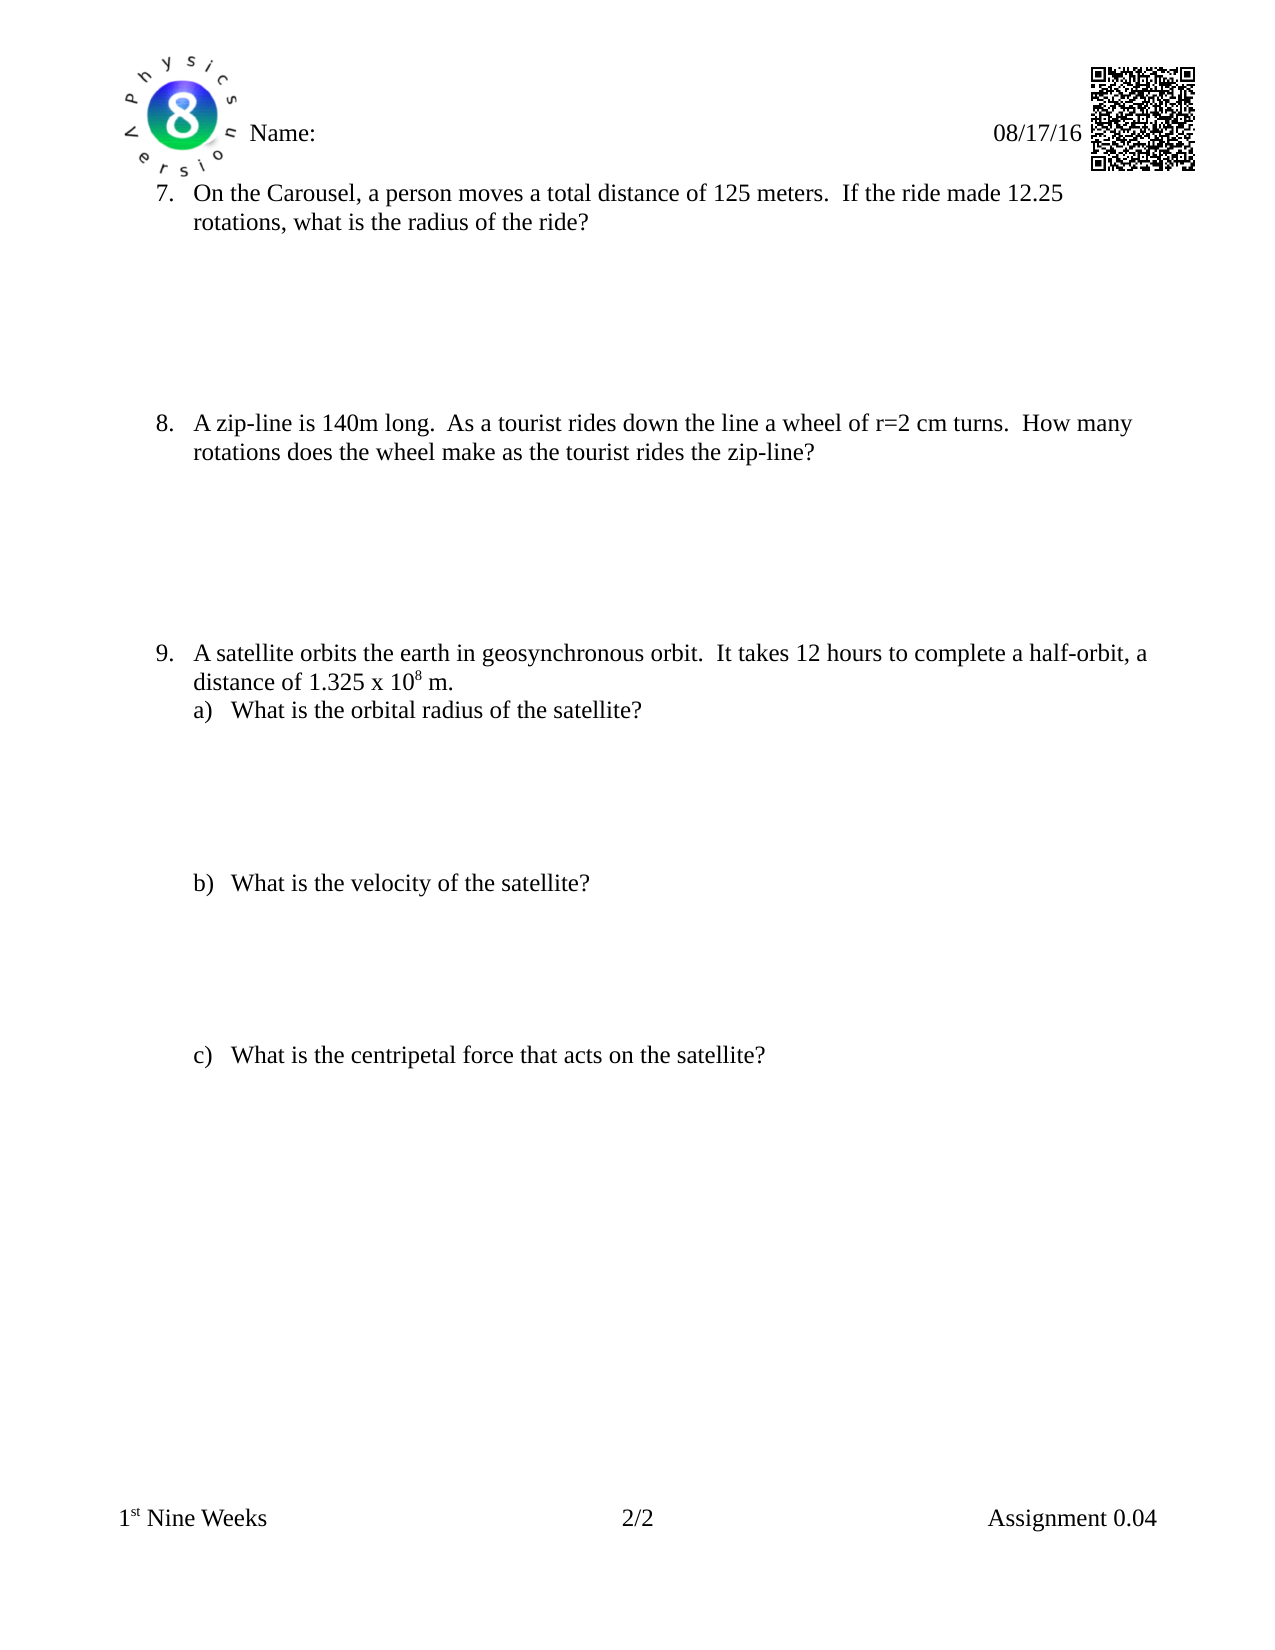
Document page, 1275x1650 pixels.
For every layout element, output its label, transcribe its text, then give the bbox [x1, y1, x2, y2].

list A zip-line is 140m long. As a tourist rides down the line a wheel of r=2 cm turns. How many rotations does the wheel make as the tourist rides the zip-line? [156, 408, 1157, 466]
list A satellite orbits the earth in geosynchronous orbit. It takes 12 hours to complete a half-orbit, a distance of 1.325 x 108 m. [156, 638, 1157, 696]
picture [124, 56, 237, 177]
list What is the centripetal force that acts on the satellite? [193, 1041, 1157, 1069]
picture [1082, 58, 1203, 179]
list On the Carousel, a person moves a total distance of 125 meters. If the ride made 12.25 rotations, what is the radius of the ride? [156, 176, 1157, 236]
list What is the orbital radius of the satellite? [193, 696, 1157, 724]
list What is the velocity of the satellite? [193, 868, 1157, 897]
